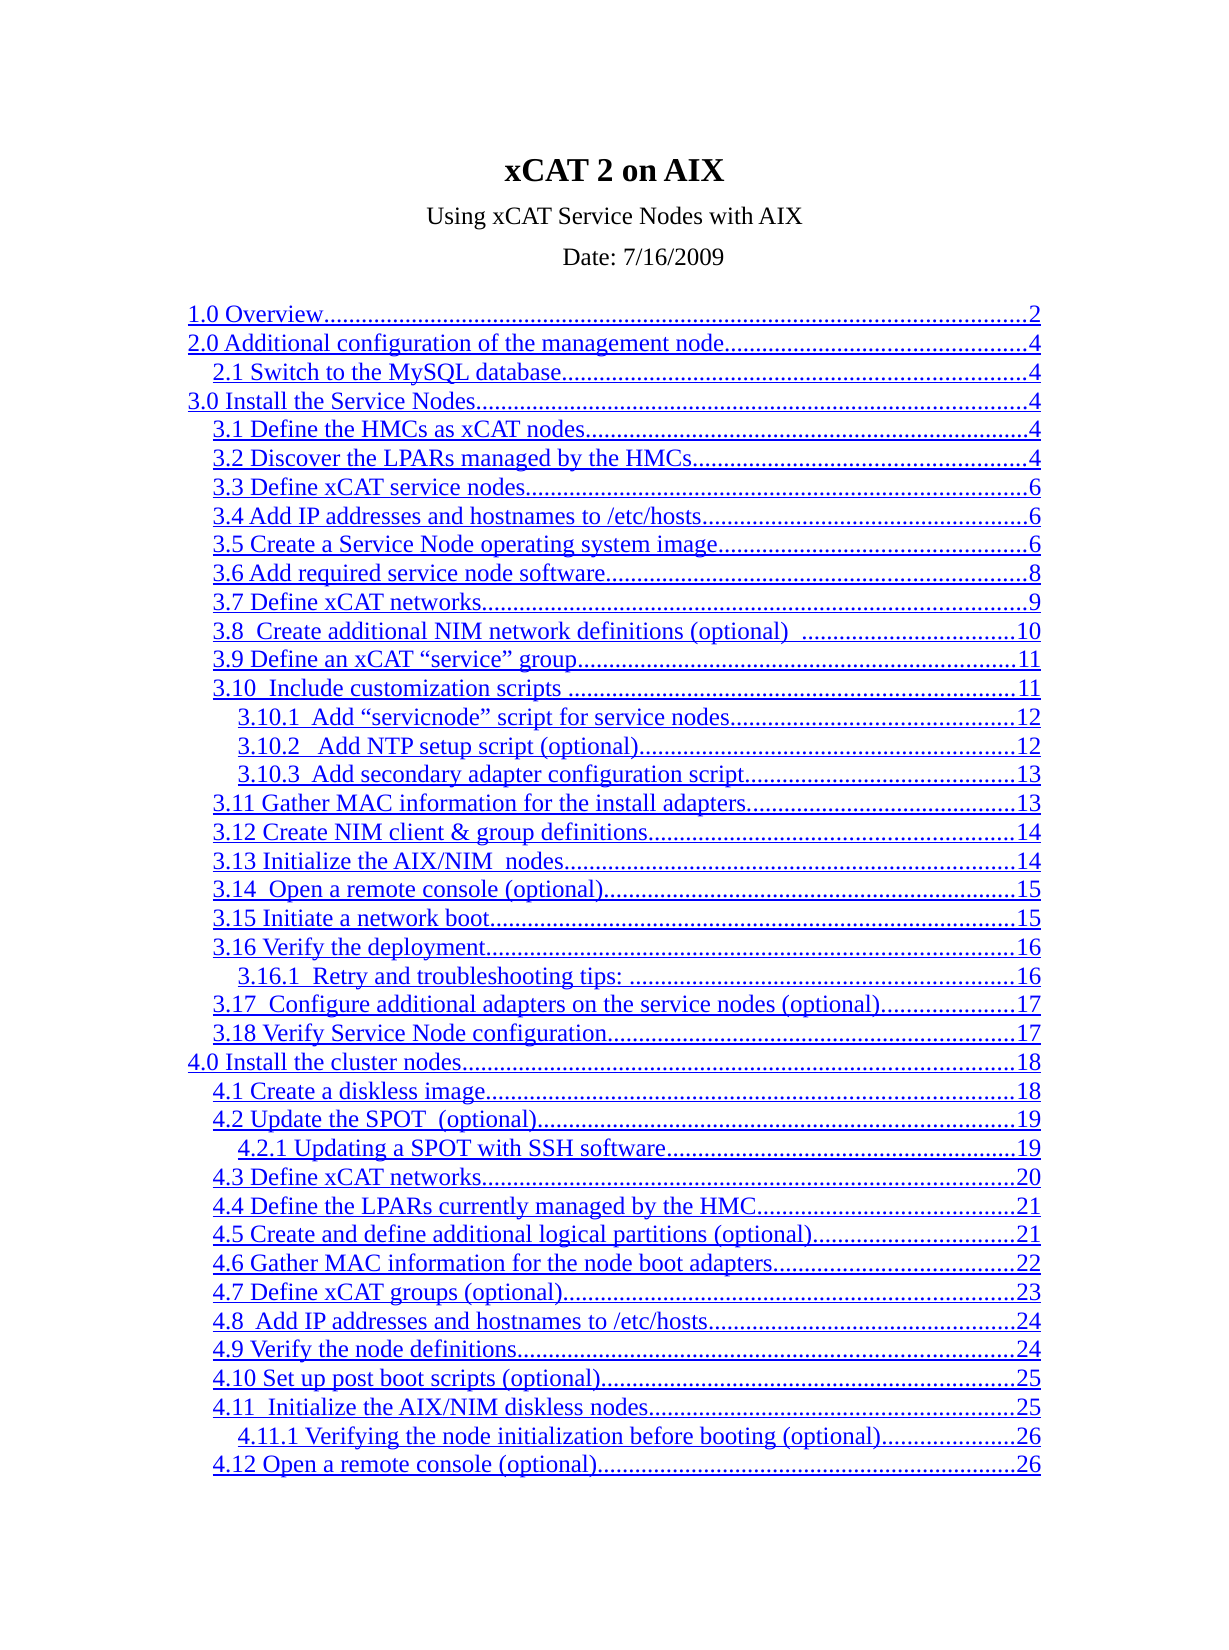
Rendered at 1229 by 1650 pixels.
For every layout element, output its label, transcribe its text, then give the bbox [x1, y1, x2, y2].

text 3.10.3 Add secondary adapter configuration script 13 [237, 759, 1041, 784]
text 4.12 Open a remote console (optional) 26 [212, 1449, 1041, 1474]
text 3.1 Define the HMCs as xCAT nodes 4 [212, 414, 1041, 439]
text 4.7 Define xCAT groups (optional) 23 [212, 1277, 1041, 1302]
text 3.5 Create a Service Node operating system image 6 [212, 529, 1041, 554]
text Date: 7/16/2009 [562, 242, 1041, 271]
text 4.3 Define xCAT networks 20 [212, 1162, 1041, 1187]
text Using xCAT Service Nodes with AIX [187, 201, 1041, 229]
text 4.9 Verify the node definitions 24 [212, 1334, 1041, 1359]
text 4.6 Gather MAC information for the node boot adapters. 22 [212, 1248, 1041, 1273]
text 4.11.1 Verifying the node initialization before booting (optional) 26 [237, 1421, 1041, 1446]
text 3.12 Create NIM client & group definitions 14 [212, 817, 1041, 842]
text 4.1 Create a diskless image 18 [212, 1076, 1041, 1101]
text 4.11 Initialize the AIX/NIM diskless nodes 25 [212, 1392, 1041, 1417]
text 3.11 Gather MAC information for the install adapters. 13 [212, 788, 1041, 813]
text 3.7 Define xCAT networks 9 [212, 587, 1041, 612]
text 3.10.1 Add “servicnode” script for service nodes 12 [237, 702, 1041, 727]
text 3.10.2 Add NTP setup script (optional) 12 [237, 731, 1041, 756]
text 4.4 Define the LPARs currently managed by the HMC 21 [212, 1191, 1041, 1216]
text 3.16.1 Retry and troubleshooting tips: 16 [237, 961, 1041, 986]
text 2.1 Switch to the MySQL database 4 [212, 357, 1041, 382]
text 3.9 Define an xCAT “service” group 11 [212, 644, 1041, 669]
text 4.2 Update the SPOT (optional) 19 [212, 1104, 1041, 1129]
text 3.17 Configure additional adapters on the service nodes (optional) 17 [212, 989, 1041, 1014]
text 3.8 Create additional NIM network definitions (optional) 10 [212, 616, 1041, 641]
text 4.8 Add IP addresses and hostnames to /etc/hosts 24 [212, 1306, 1041, 1331]
text 3.15 Initiate a network boot 15 [212, 903, 1041, 928]
text 4.0 Install the cluster nodes 18 [187, 1047, 1041, 1072]
text 3.18 Verify Service Node configuration 17 [212, 1018, 1041, 1043]
text 3.6 Add required service node software 8 [212, 558, 1041, 583]
text xCAT 2 on AIX [187, 150, 1041, 188]
text 4.5 Create and define additional logical partitions (optional) 21 [212, 1219, 1041, 1244]
text 2.0 Additional configuration of the management node 4 [187, 328, 1041, 353]
text 3.0 Install the Service Nodes 4 [187, 386, 1041, 411]
text 3.2 Discover the LPARs managed by the HMCs 4 [212, 443, 1041, 468]
text 3.4 Add IP addresses and hostnames to /etc/hosts 6 [212, 501, 1041, 526]
text 3.10 Include customization scripts 11 [212, 673, 1041, 698]
text 3.16 Verify the deployment 16 [212, 932, 1041, 957]
text 3.14 Open a remote console (optional) 15 [212, 874, 1041, 899]
text 3.3 Define xCAT service nodes 6 [212, 472, 1041, 497]
text 4.2.1 Updating a SPOT with SSH software 19 [237, 1133, 1041, 1158]
text 4.10 Set up post boot scripts (optional) 25 [212, 1363, 1041, 1388]
text 3.13 Initialize the AIX/NIM nodes 14 [212, 846, 1041, 871]
text 1.0 Overview 2 [187, 299, 1041, 324]
